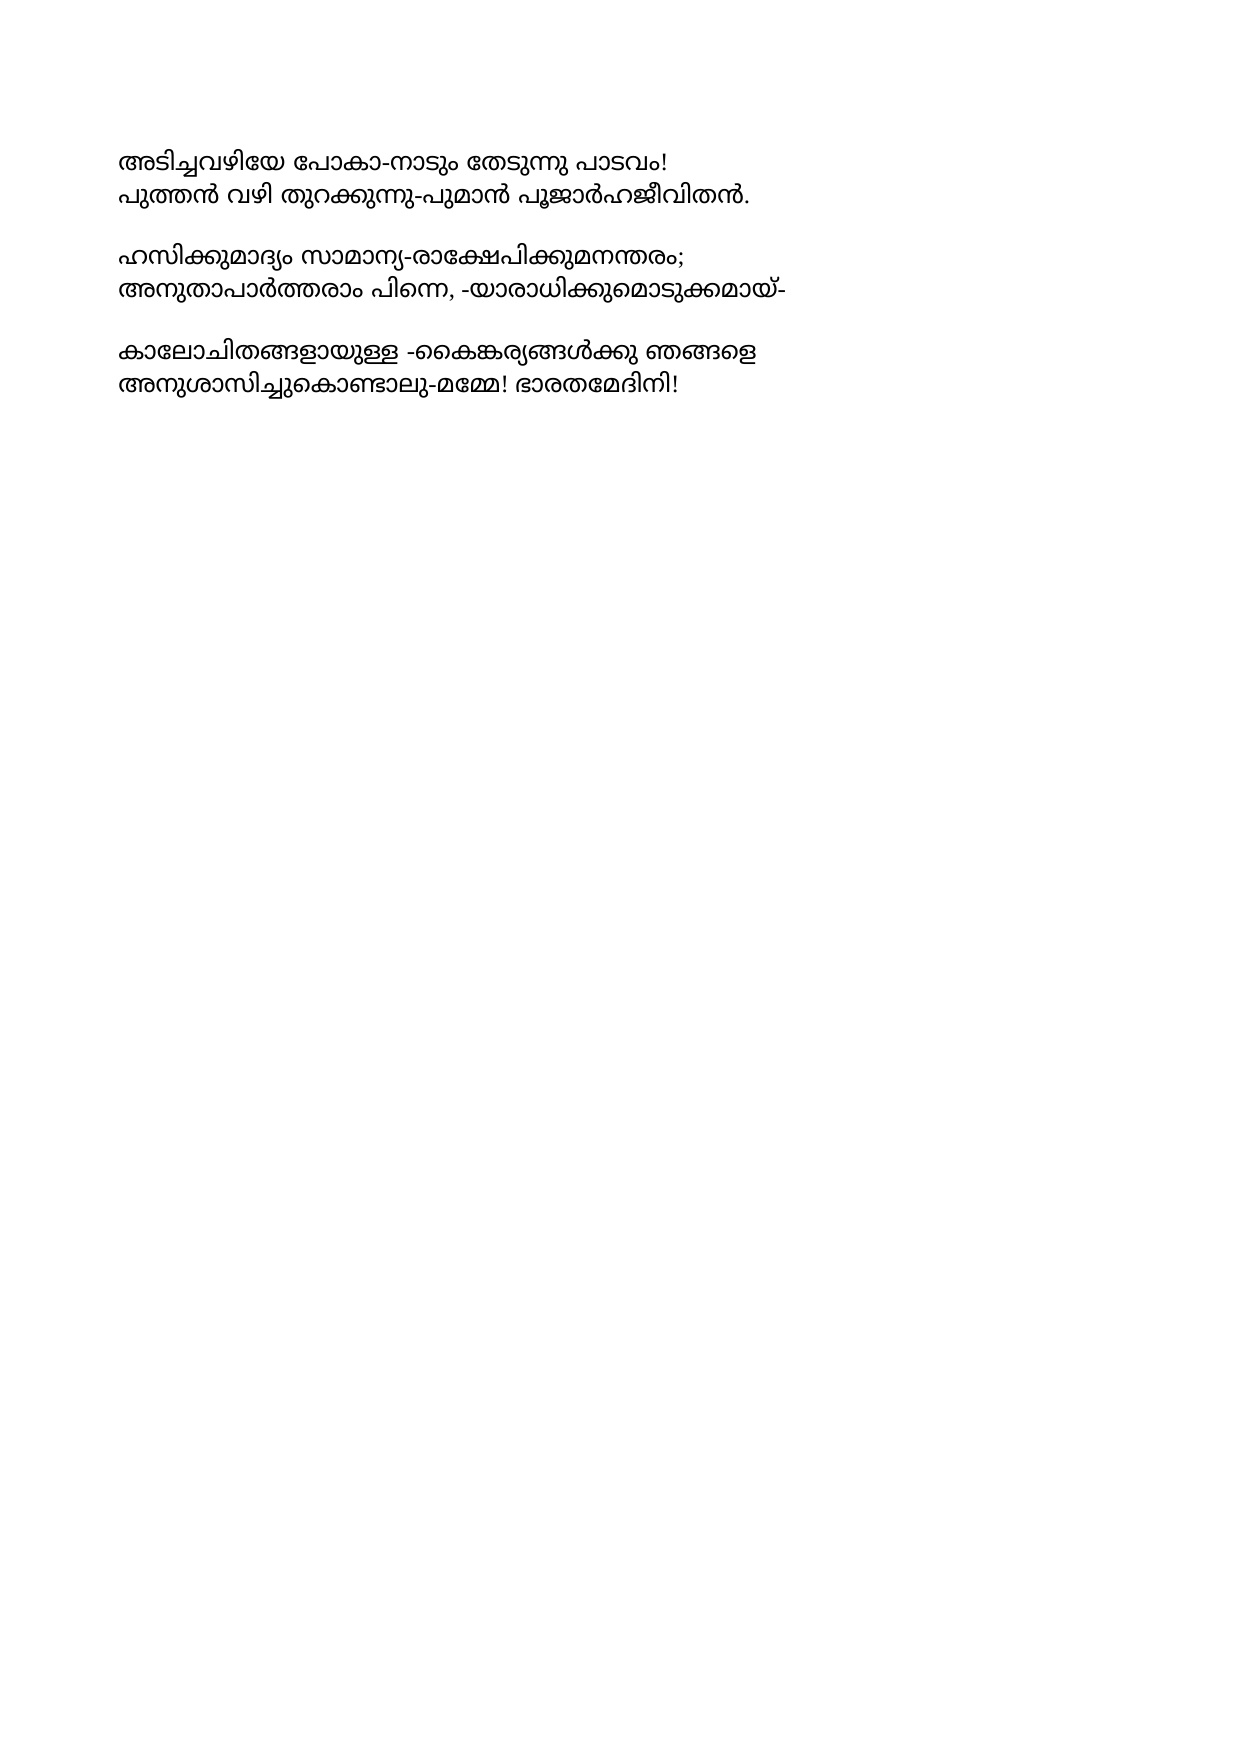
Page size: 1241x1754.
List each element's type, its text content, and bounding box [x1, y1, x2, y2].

text അടിച്ചവഴിയേ പോകാ-നാടും തേടുന്നു പാടവം! പുത്തൻ വഴി തുറക്കുന്നു-പുമാൻ പൂജാർഹജീവിതൻ. ഹസിക്കുമാദ്യം സാമാന്യ-രാക്ഷേപിക്കുമനന്തരം; അനുതാപാർത്തരാം പിന്നെ, -യാരാധിക്കുമൊടുക്കമായ്- കാലോചിതങ്ങളായുള്ള -കൈങ്കര്യങ്ങൾക്കു ഞങ്ങളെ അനുശാസിച്ചുകൊണ്ടാലു-മമ്മേ! ഭാരതമേദിനി! [118, 118, 1122, 402]
